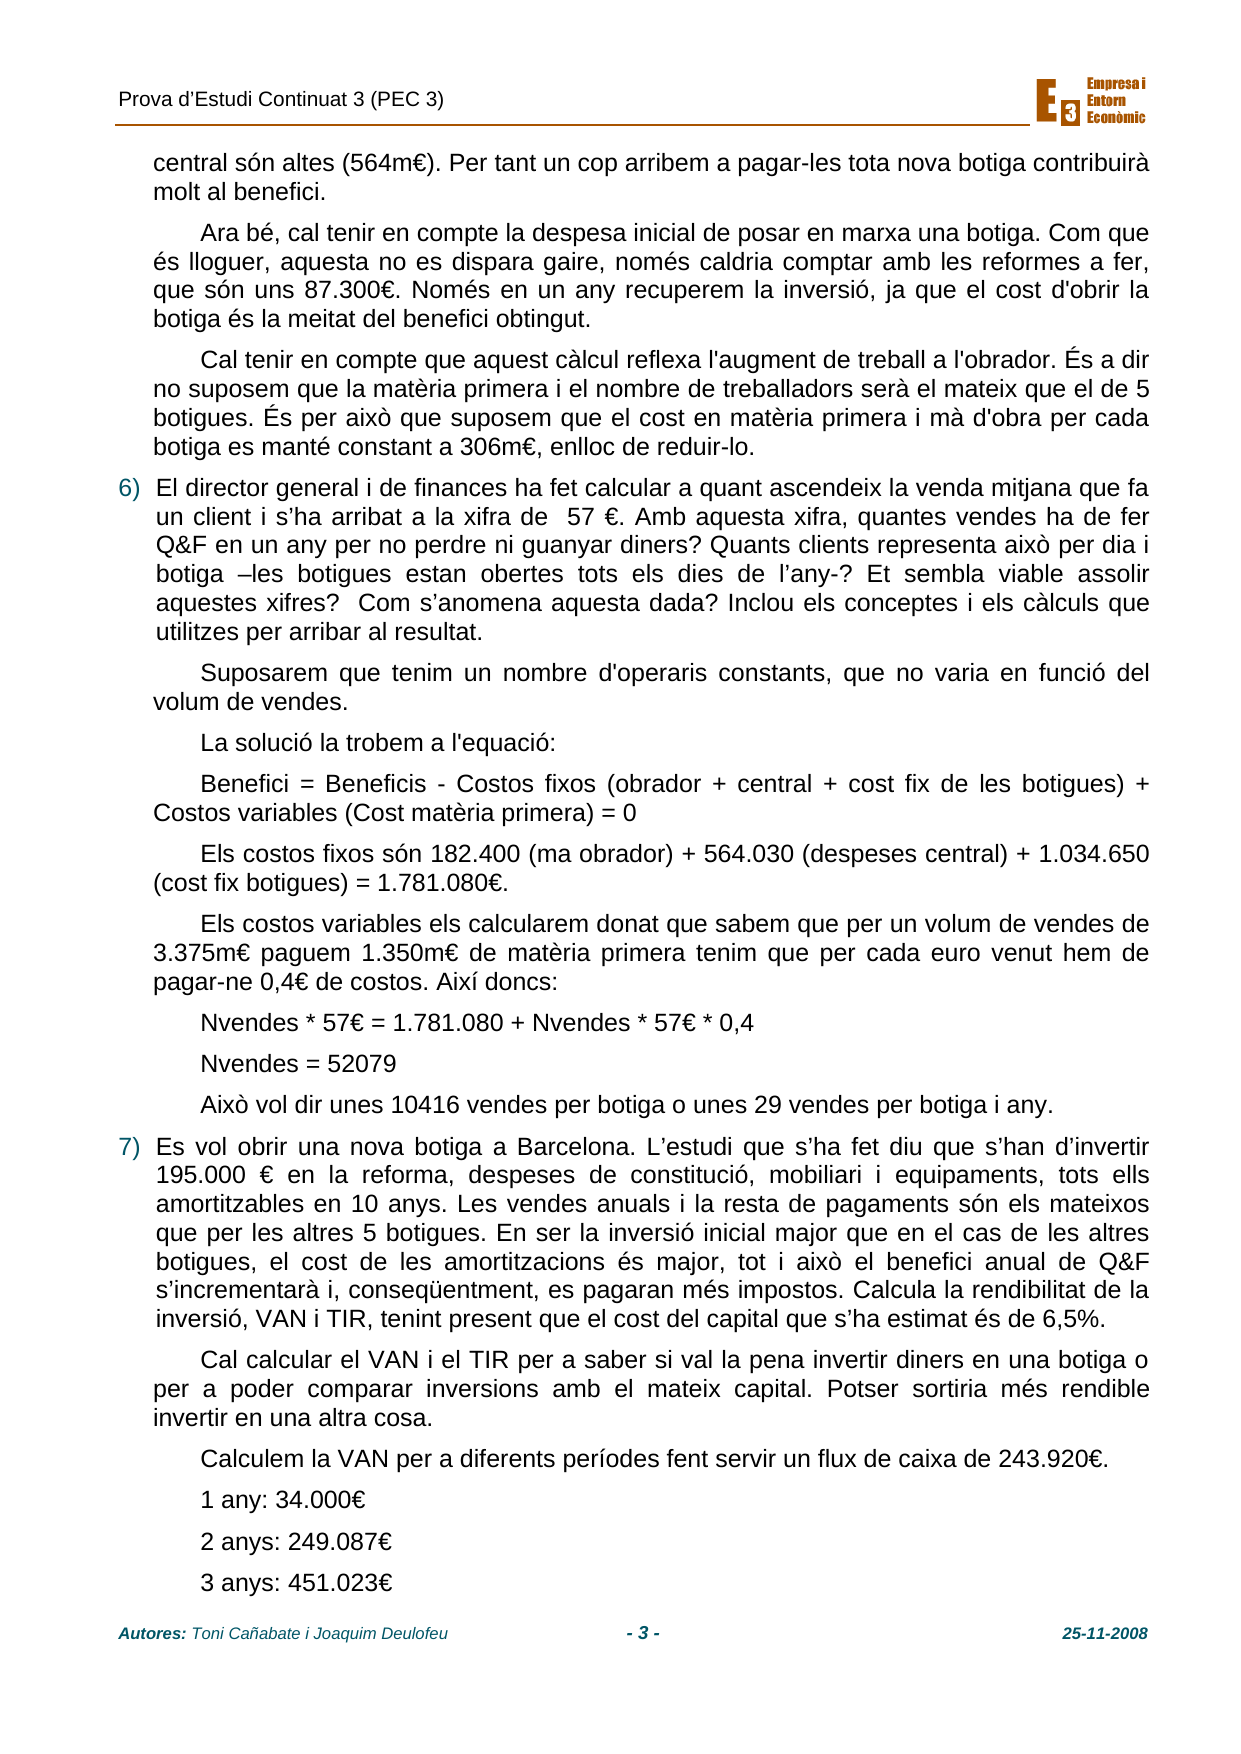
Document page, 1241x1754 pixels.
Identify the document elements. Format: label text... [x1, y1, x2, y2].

text Nvendes = 52079 [153, 1049, 1152, 1078]
text Els costos fixos són 182.400 (ma obrador) + 564.030 (despeses central) + 1.034.650 (cost fix botigues) = 1.781.080€. [153, 839, 1152, 896]
list El director general i de finances ha fet calcular a quant ascendeix la venda mitjana que fa un client i s’ha arribat a la xifra de 57 €. Amb aquesta xifra, quantes vendes ha de fer Q&F en un any per no perdre ni guanyar diners? Quants clients representa això per dia i botiga –les botigues estan obertes tots els dies de l’any-? Et sembla viable assolir aquestes xifres? Com s’anomena aquesta dada? Inclou els conceptes i els càlculs que utilitzes per arribar al resultat. [118, 473, 1152, 645]
text Els costos variables els calcularem donat que sabem que per un volum de vendes de 3.375m€ paguem 1.350m€ de matèria primera tenim que per cada euro venut hem de pagar-ne 0,4€ de costos. Així doncs: [153, 909, 1152, 995]
text Cal tenir en compte que aquest càlcul reflexa l'augment de treball a l'obrador. És a dir no suposem que la matèria primera i el nombre de treballadors serà el mateix que el de 5 botigues. És per això que suposem que el cost en matèria primera i mà d'obra per cada botiga es manté constant a 306m€, enlloc de reduir-lo. [153, 345, 1152, 460]
list Es vol obrir una nova botiga a Barcelona. L’estudi que s’ha fet diu que s’han d’invertir 195.000 € en la reforma, despeses de constitució, mobiliari i equipaments, tots ells amortitzables en 10 anys. Les vendes anuals i la resta de pagaments són els mateixos que per les altres 5 botigues. En ser la inversió inicial major que en el cas de les altres botigues, el cost de les amortitzacions és major, tot i això el benefici anual de Q&F s’incrementarà i, conseqüentment, es pagaran més impostos. Calcula la rendibilitat de la inversió, VAN i TIR, tenint present que el cost del capital que s’ha estimat és de 6,5%. [118, 1131, 1152, 1333]
text Nvendes * 57€ = 1.781.080 + Nvendes * 57€ * 0,4 [153, 1008, 1152, 1036]
text 1 any: 34.000€ [153, 1485, 1152, 1514]
text 3 anys: 451.023€ [153, 1568, 1152, 1596]
text Això vol dir unes 10416 vendes per botiga o unes 29 vendes per botiga i any. [153, 1090, 1152, 1119]
text central són altes (564m€). Per tant un cop arribem a pagar-les tota nova botiga contribuirà molt al benefici. [153, 148, 1152, 205]
text Calculem la VAN per a diferents períodes fent servir un flux de caixa de 243.920€. [153, 1444, 1152, 1473]
text Benefici = Beneficis - Costos fixos (obrador + central + cost fix de les botigues) + Costos variables (Cost matèria primera) = 0 [153, 769, 1152, 826]
text 2 anys: 249.087€ [153, 1526, 1152, 1555]
text Suposarem que tenim un nombre d'operaris constants, que no varia en funció del volum de vendes. [153, 658, 1152, 715]
picture [1031, 75, 1150, 126]
text La solució la trobem a l'equació: [153, 728, 1152, 756]
text Cal calcular el VAN i el TIR per a saber si val la pena invertir diners en una botiga o per a poder comparar inversions amb el mateix capital. Potser sortiria més rendible invertir en una altra cosa. [153, 1345, 1152, 1431]
text Ara bé, cal tenir en compte la despesa inicial de posar en marxa una botiga. Com que és lloguer, aquesta no es dispara gaire, només caldria comptar amb les reformes a fer, que són uns 87.300€. Només en un any recuperem la inversió, ja que el cost d'obrir la botiga és la meitat del benefici obtingut. [153, 218, 1152, 333]
